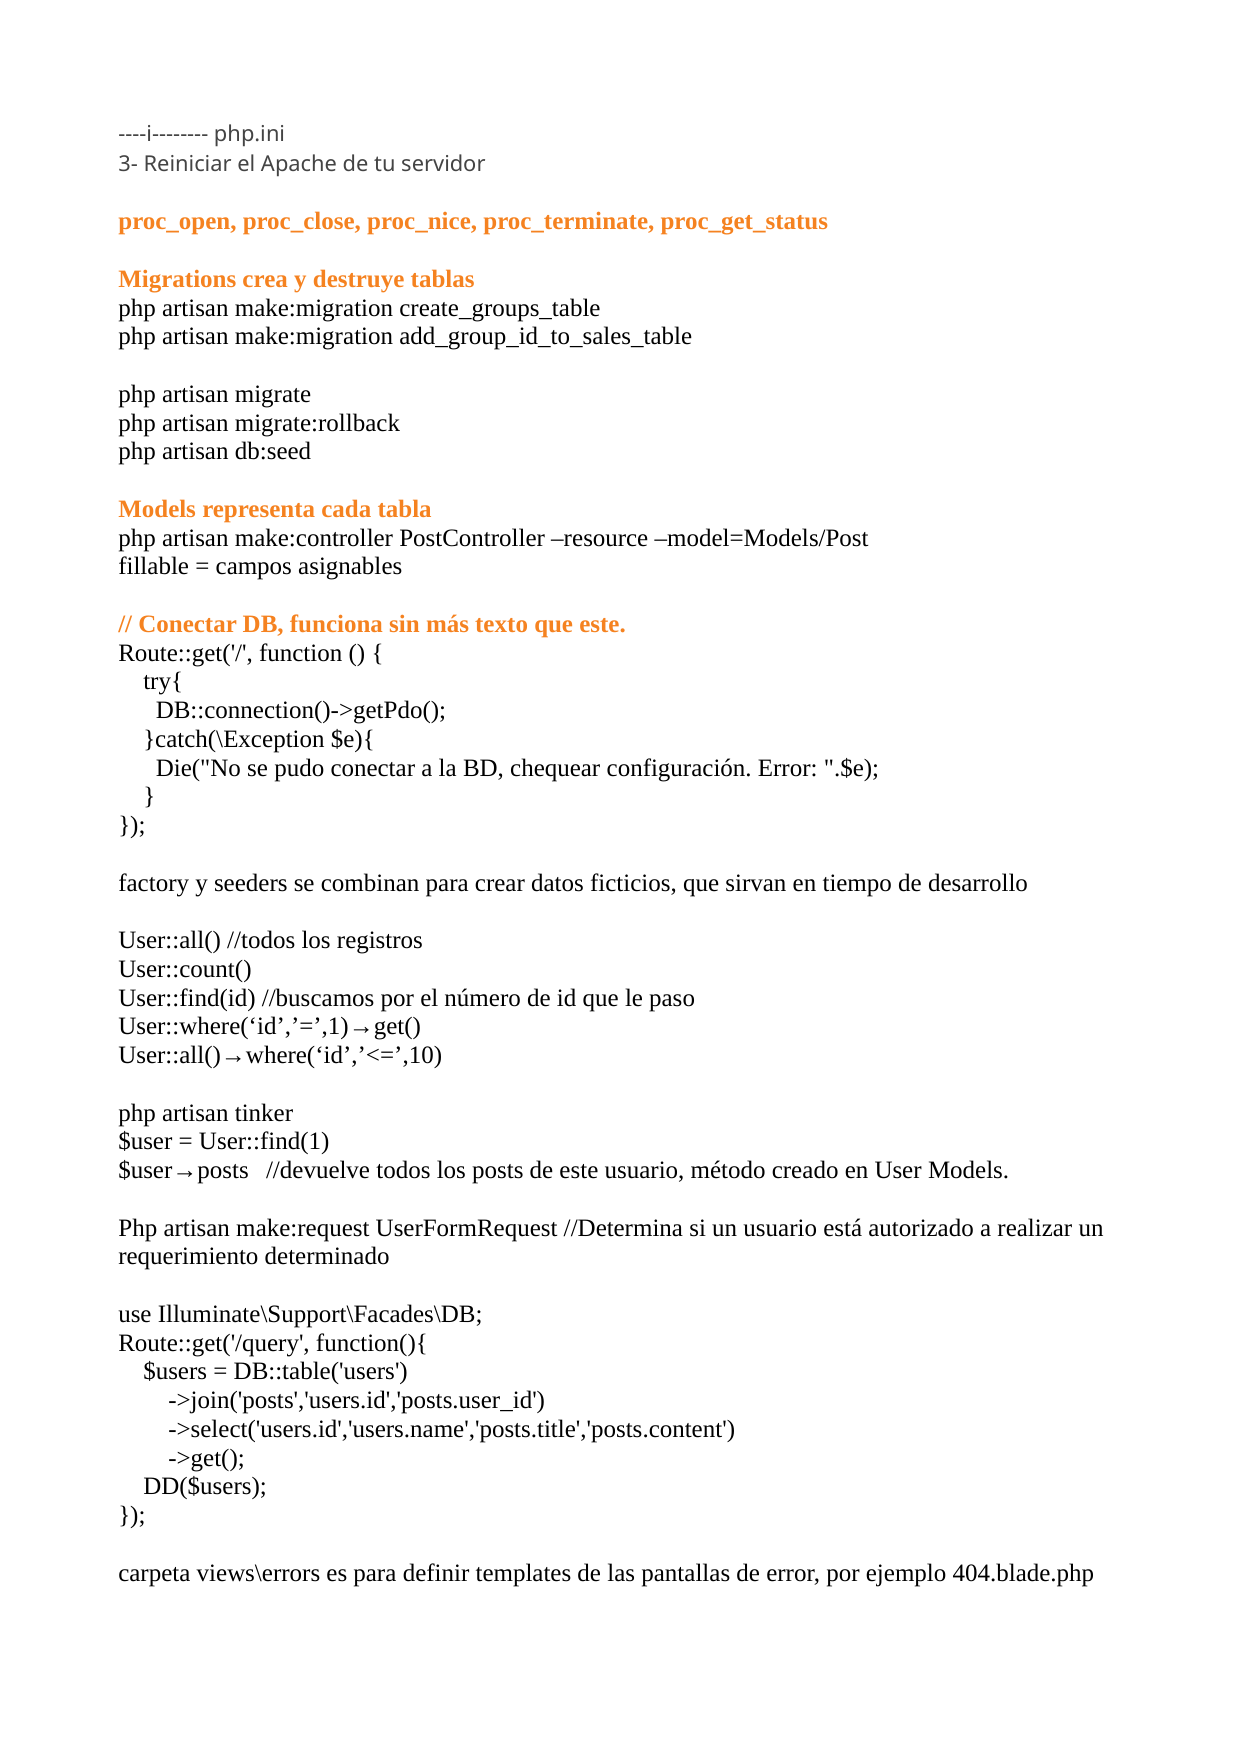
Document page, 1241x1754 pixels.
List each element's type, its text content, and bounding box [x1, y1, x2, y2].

text Die("No se pudo conectar a la BD, chequear configuración. Error: ".$e); [118, 753, 1122, 781]
text }); [118, 1500, 1122, 1529]
text }catch(\Exception $e){ [118, 724, 1122, 753]
text try{ [118, 666, 1122, 695]
text ->get(); [118, 1443, 1122, 1471]
text Migrations crea y destruye tablas [118, 264, 1122, 293]
text Route::get('/', function () { [118, 638, 1122, 666]
text DB::connection()->getPdo(); [118, 695, 1122, 724]
text use Illuminate\Support\Facades\DB; [118, 1299, 1122, 1328]
text php artisan migrate [118, 379, 1122, 408]
text User::where(‘id’,’=’,1)→get() [118, 1011, 1122, 1040]
text User::find(id) //buscamos por el número de id que le paso [118, 983, 1122, 1011]
text $user→posts //devuelve todos los posts de este usuario, método creado en User Models. [118, 1155, 1122, 1184]
text }); [118, 810, 1122, 839]
text ->select('users.id','users.name','posts.title','posts.content') [118, 1414, 1122, 1443]
text User::all() //todos los registros [118, 925, 1122, 954]
text php artisan make:controller PostController –resource –model=Models/Post [118, 523, 1122, 551]
text ----i-------- php.ini 3- Reiniciar el Apache de tu servidor [118, 118, 1122, 178]
text php artisan migrate:rollback [118, 408, 1122, 436]
text php artisan tinker [118, 1098, 1122, 1126]
text DD($users); [118, 1471, 1122, 1500]
text $user = User::find(1) [118, 1126, 1122, 1155]
text ->join('posts','users.id','posts.user_id') [118, 1385, 1122, 1414]
text User::all()→where(‘id’,’<=’,10) [118, 1040, 1122, 1069]
text Models representa cada tabla [118, 494, 1122, 523]
text Route::get('/query', function(){ [118, 1328, 1122, 1356]
text factory y seeders se combinan para crear datos ficticios, que sirvan en tiempo de desarrollo [118, 868, 1122, 896]
text Php artisan make:request UserFormRequest //Determina si un usuario está autorizado a realizar un requerimiento determinado [118, 1213, 1122, 1270]
text php artisan db:seed [118, 436, 1122, 465]
text // Conectar DB, funciona sin más texto que este. [118, 609, 1122, 638]
text proc_open, proc_close, proc_nice, proc_terminate, proc_get_status [118, 206, 1122, 235]
text fillable = campos asignables [118, 551, 1122, 580]
text php artisan make:migration create_groups_table [118, 293, 1122, 321]
text php artisan make:migration add_group_id_to_sales_table [118, 321, 1122, 350]
text User::count() [118, 954, 1122, 983]
text } [118, 781, 1122, 810]
text carpeta views\errors es para definir templates de las pantallas de error, por ejemplo 404.blade.php [118, 1558, 1122, 1586]
text $users = DB::table('users') [118, 1356, 1122, 1385]
